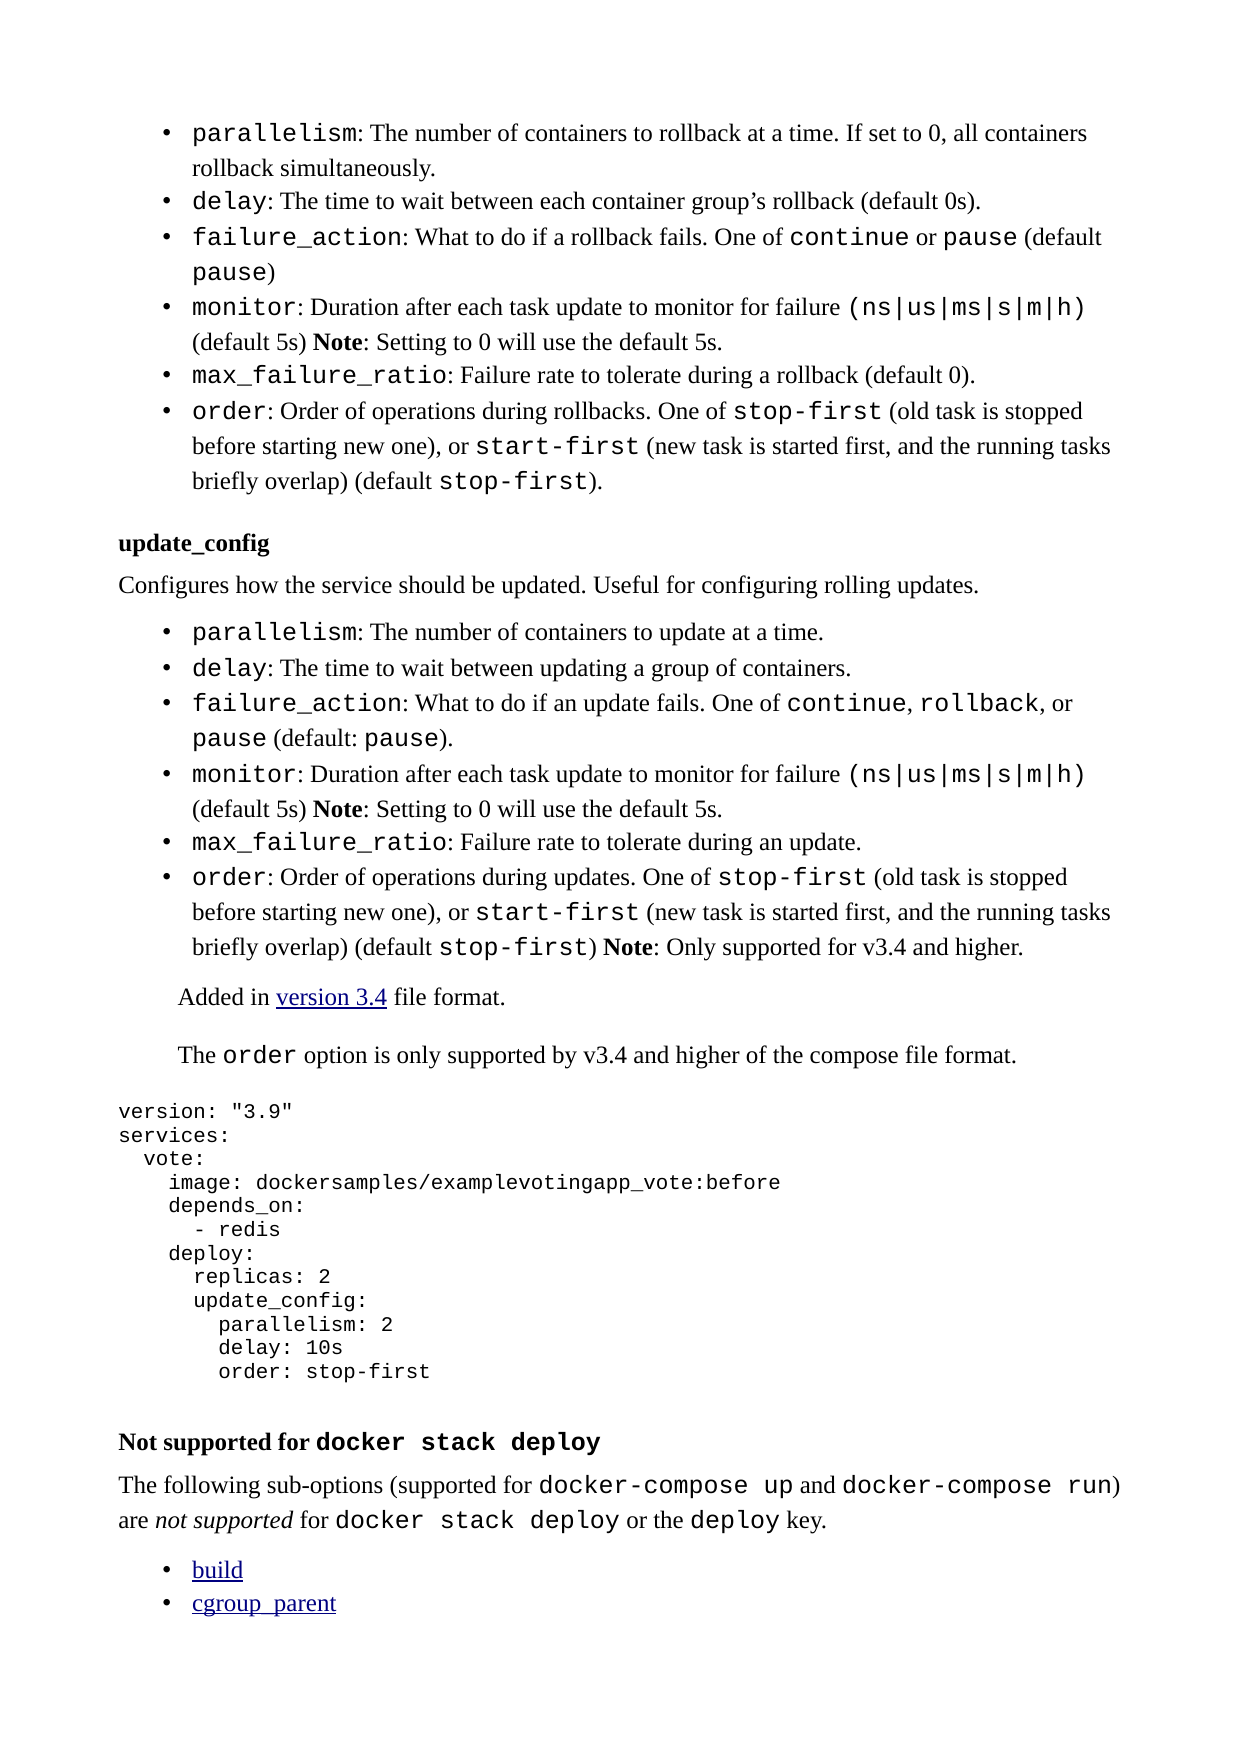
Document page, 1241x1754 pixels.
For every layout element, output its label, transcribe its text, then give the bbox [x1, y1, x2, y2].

text version: "3.9" [118, 1101, 1122, 1124]
text Configures how the service should be updated. Useful for configuring rolling updates. [118, 570, 1122, 598]
text delay: 10s [118, 1337, 1122, 1361]
text order: stop-first [118, 1361, 1122, 1385]
list parallelism: The number of containers to rollback at a time. If set to 0, all containers rollback simultaneously. [162, 118, 1122, 182]
text vote: [118, 1148, 1122, 1172]
text services: [118, 1124, 1122, 1148]
list failure_action: What to do if an update fails. One of continue, rollback, or pause (default: pause). [162, 688, 1122, 754]
text update_config: [118, 1290, 1122, 1314]
text deploy: [118, 1243, 1122, 1266]
text - redis [118, 1219, 1122, 1243]
text The following sub-options (supported for docker-compose up and docker-compose run) are not supported for docker stack deploy or the deploy key. [118, 1470, 1122, 1536]
list max_failure_ratio: Failure rate to tolerate during a rollback (default 0). [162, 360, 1122, 391]
list monitor: Duration after each task update to monitor for failure (ns|us|ms|s|m|h) (default 5s) Note: Setting to 0 will use the default 5s. [162, 759, 1122, 822]
list delay: The time to wait between updating a group of containers. [162, 653, 1122, 683]
list failure_action: What to do if a rollback fails. One of continue or pause (default pause) [162, 222, 1122, 288]
list order: Order of operations during rollbacks. One of stop-first (old task is stopped before starting new one), or start-first (new task is started first, and the running tasks briefly overlap) (default stop-first). [162, 396, 1122, 497]
list build [162, 1555, 1122, 1584]
list cgroup_parent [162, 1588, 1122, 1617]
list order: Order of operations during updates. One of stop-first (old task is stopped before starting new one), or start-first (new task is started first, and the running tasks briefly overlap) (default stop-first) Note: Only supported for v3.4 and higher. [162, 862, 1122, 963]
text image: dockersamples/examplevotingapp_vote:before [118, 1172, 1122, 1196]
list parallelism: The number of containers to update at a time. [162, 617, 1122, 648]
text replicas: 2 [118, 1266, 1122, 1290]
list monitor: Duration after each task update to monitor for failure (ns|us|ms|s|m|h) (default 5s) Note: Setting to 0 will use the default 5s. [162, 292, 1122, 356]
text depends_on: [118, 1196, 1122, 1219]
list max_failure_ratio: Failure rate to tolerate during an update. [162, 827, 1122, 858]
text The order option is only supported by v3.4 and higher of the compose file format. [177, 1041, 1063, 1071]
subtitle Not supported for docker stack deploy [118, 1427, 1122, 1457]
text Added in version 3.4 file format. [177, 982, 1063, 1011]
list delay: The time to wait between each container group’s rollback (default 0s). [162, 186, 1122, 217]
subtitle update_config [118, 528, 1122, 557]
text parallelism: 2 [118, 1314, 1122, 1337]
